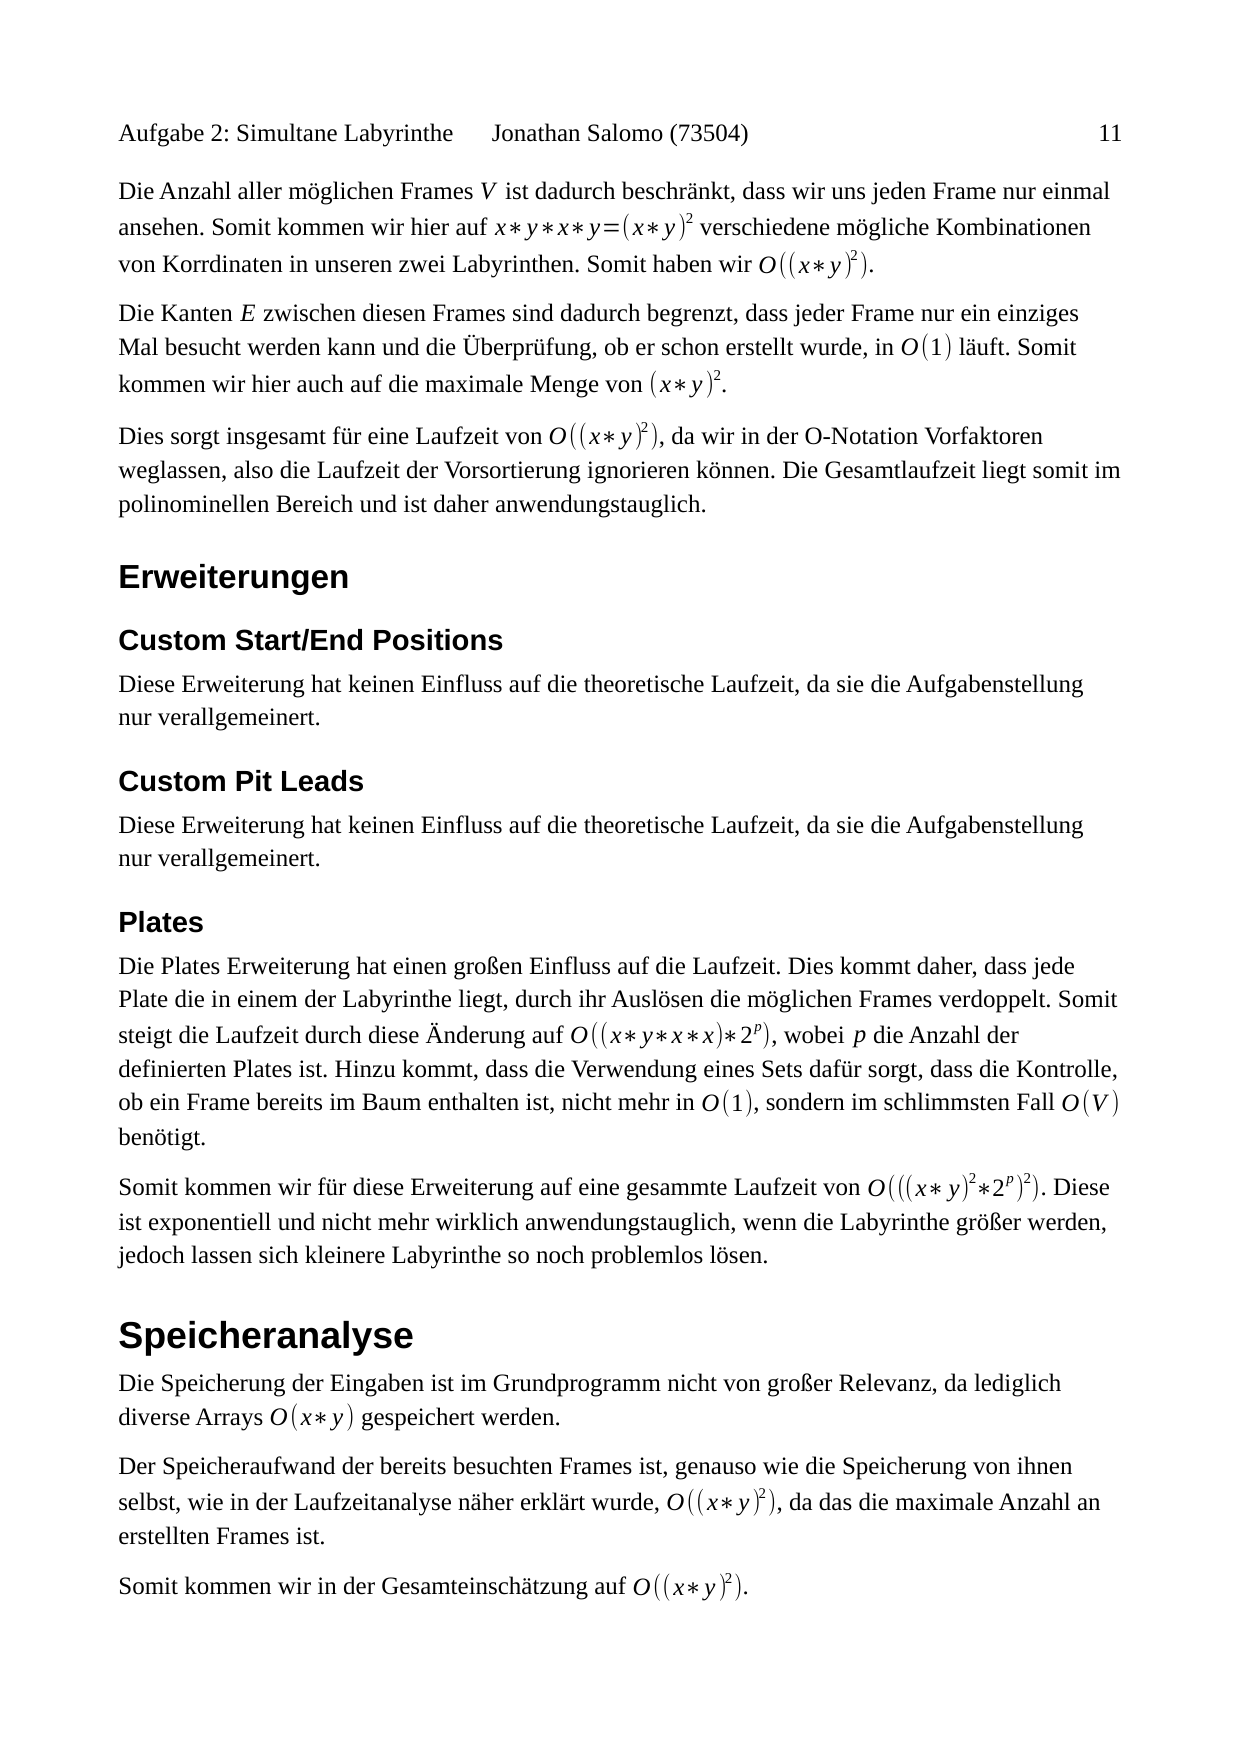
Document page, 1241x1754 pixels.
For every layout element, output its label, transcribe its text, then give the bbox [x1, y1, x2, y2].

subtitle Plates [118, 905, 1122, 939]
text Die Kanten zwischen diesen Frames sind dadurch begrenzt, dass jeder Frame nur ein einziges Mal besucht werden kann und die Überprüfung, ob er schon erstellt wurde, in läuft. Somit kommen wir hier auch auf die maximale Menge von . [118, 298, 1122, 399]
text Der Speicheraufwand der bereits besuchten Frames ist, genauso wie die Speicherung von ihnen selbst, wie in der Laufzeitanalyse näher erklärt wurde, , da das die maximale Anzahl an erstellten Frames ist. [118, 1451, 1122, 1550]
subtitle Custom Start/End Positions [118, 623, 1122, 656]
text Die Speicherung der Eingaben ist im Grundprogramm nicht von großer Relevanz, da lediglich diverse Arrays gespeichert werden. [118, 1368, 1122, 1432]
subtitle Custom Pit Leads [118, 764, 1122, 797]
text Diese Erweiterung hat keinen Einfluss auf die theoretische Laufzeit, da sie die Aufgabenstellung nur verallgemeinert. [118, 810, 1122, 872]
text Somit kommen wir für diese Erweiterung auf eine gesammte Laufzeit von . Diese ist exponentiell und nicht mehr wirklich anwendungstauglich, wenn die Labyrinthe größer werden, jedoch lassen sich kleinere Labyrinthe so noch problemlos lösen. [118, 1170, 1122, 1269]
text Dies sorgt insgesamt für eine Laufzeit von , da wir in der O-Notation Vorfaktoren weglassen, also die Laufzeit der Vorsortierung ignorieren können. Die Gesamtlaufzeit liegt somit im polinominellen Bereich und ist daher anwendungstauglich. [118, 418, 1122, 517]
text Die Plates Erweiterung hat einen großen Einfluss auf die Laufzeit. Dies kommt daher, dass jede Plate die in einem der Labyrinthe liegt, durch ihr Auslösen die möglichen Frames verdoppelt. Somit steigt die Laufzeit durch diese Änderung auf , wobei die Anzahl der definierten Plates ist. Hinzu kommt, dass die Verwendung eines Sets dafür sorgt, dass die Kontrolle, ob ein Frame bereits im Baum enthalten ist, nicht mehr in , sondern im schlimmsten Fall benötigt. [118, 951, 1122, 1151]
text Somit kommen wir in der Gesamteinschätzung auf . [118, 1569, 1122, 1602]
subtitle Speicheranalyse [118, 1313, 1122, 1356]
text Die Anzahl aller möglichen Frames ist dadurch beschränkt, dass wir uns jeden Frame nur einmal ansehen. Somit kommen wir hier auf verschiedene mögliche Kombinationen von Korrdinaten in unseren zwei Labyrinthen. Somit haben wir . [118, 176, 1122, 280]
text Diese Erweiterung hat keinen Einfluss auf die theoretische Laufzeit, da sie die Aufgabenstellung nur verallgemeinert. [118, 669, 1122, 730]
subtitle Erweiterungen [118, 557, 1122, 596]
